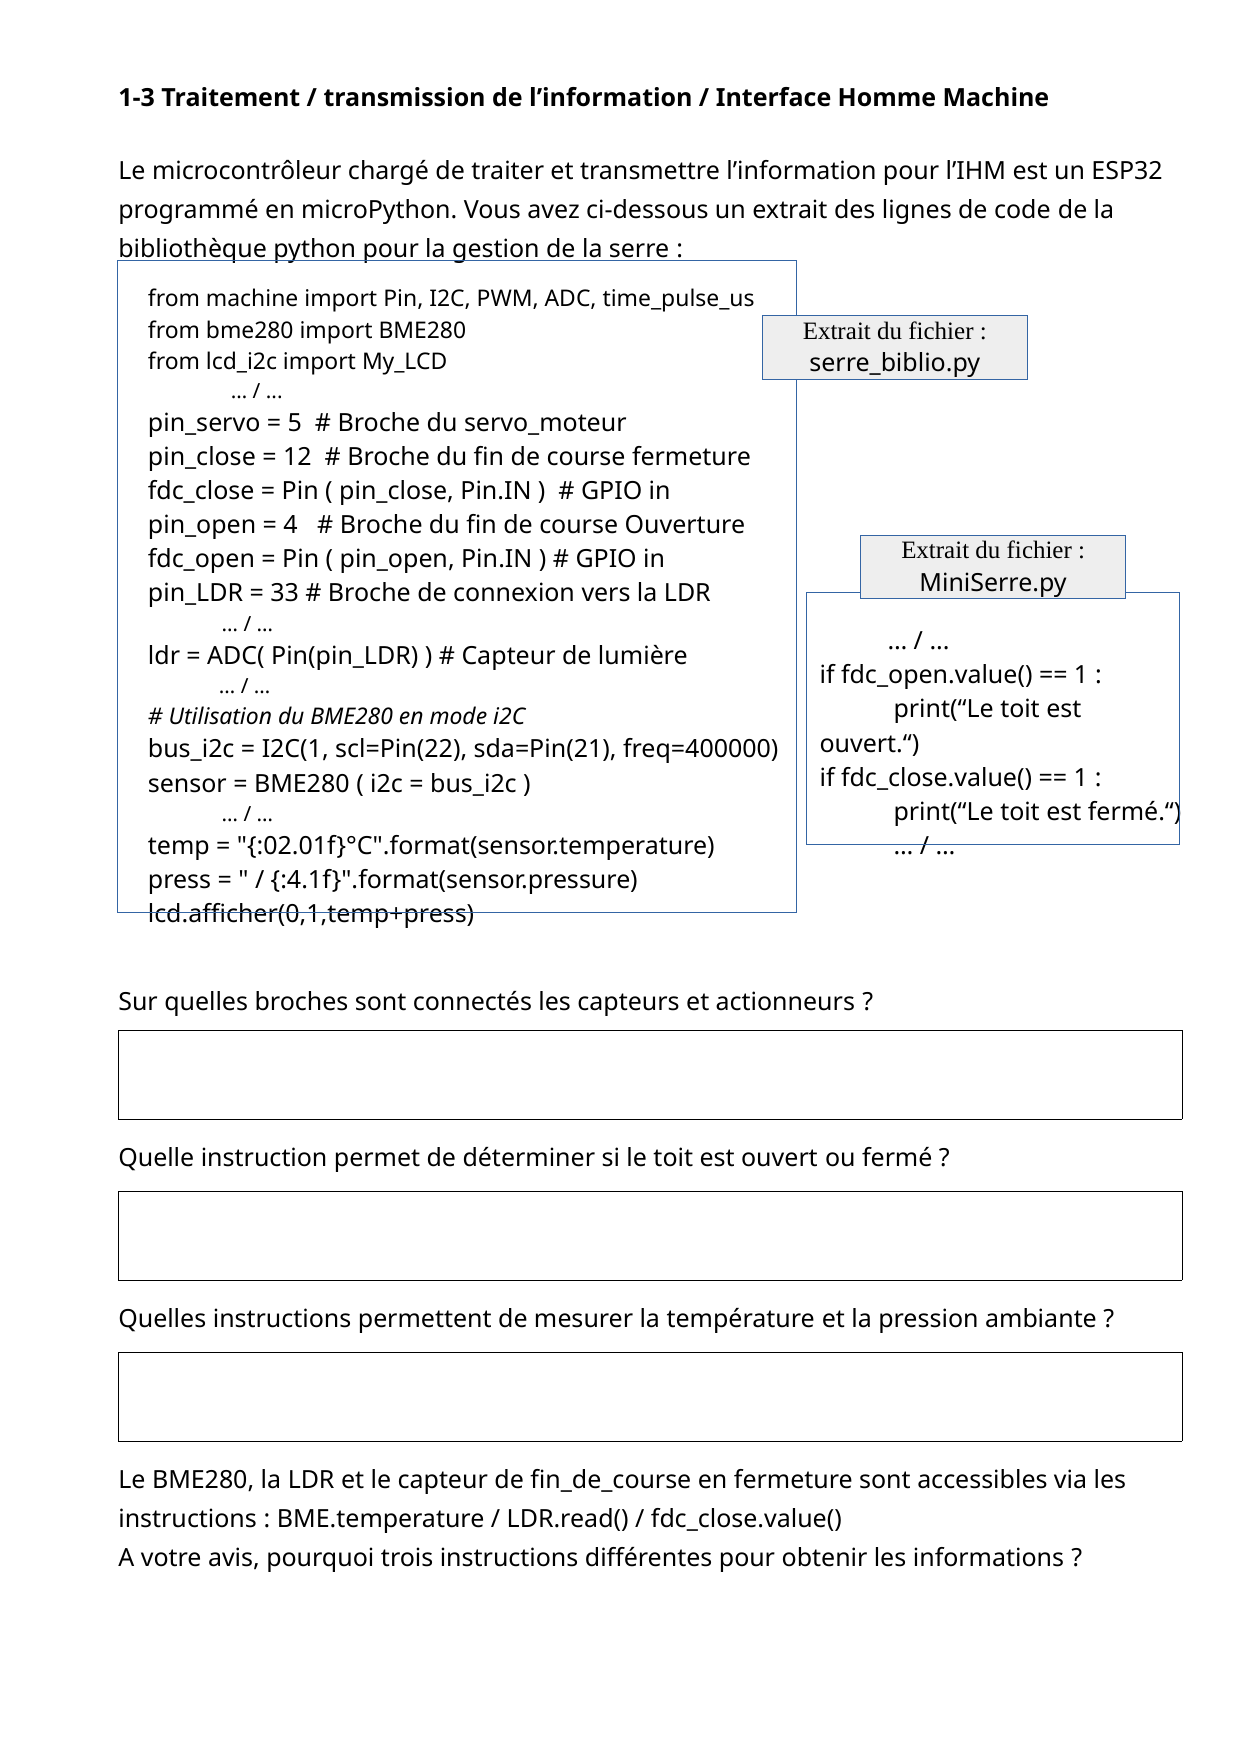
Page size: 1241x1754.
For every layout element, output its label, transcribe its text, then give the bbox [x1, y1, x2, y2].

text press = " / {:4.1f}".format(sensor.pressure) [148, 862, 790, 896]
text pin_servo = 5 # Broche du servo_moteur [148, 404, 790, 439]
text temp = "{:02.01f}°C".format(sensor.temperature) [148, 828, 790, 862]
table_header [119, 1353, 1182, 1441]
text … / … [118, 671, 790, 700]
text lcd.afficher(0,1,temp+press) [148, 896, 790, 912]
text fdc_close = Pin ( pin_close, Pin.IN ) # GPIO in [148, 473, 790, 507]
subtitle Quelle instruction permet de déterminer si le toit est ouvert ou fermé ? [118, 1139, 1182, 1173]
subtitle Le microcontrôleur chargé de traiter et transmettre l’information pour l’IHM est un ESP32 programmé en microPython. Vous avez ci-dessous un extrait des lignes de code de la bibliothèque python pour la gestion de la serre : [118, 152, 1182, 265]
text lcd.afficher(0,1,temp+press) [148, 913, 790, 930]
text … / ... [813, 623, 1179, 657]
table_header [119, 1192, 1182, 1280]
text from bme280 import BME280 [148, 314, 790, 345]
text fdc_open = Pin ( pin_open, Pin.IN ) # GPIO in [148, 541, 790, 575]
text … / … [148, 609, 790, 637]
text … / ... [118, 376, 790, 404]
subtitle Le BME280, la LDR et le capteur de fin_de_course en fermeture sont accessibles via les instructions : BME.temperature / LDR.read() / fdc_close.value() A votre avis, pourquoi trois instructions différentes pour obtenir les informations ? [118, 1462, 1182, 1574]
text print(“Le toit est fermé.“) [819, 793, 1179, 827]
text if fdc_open.value() == 1 : [819, 657, 1179, 691]
text from machine import Pin, I2C, PWM, ADC, time_pulse_us [148, 282, 790, 314]
text bus_i2c = I2C(1, scl=Pin(22), sda=Pin(21), freq=400000) [148, 731, 790, 765]
subtitle 1-3 Traitement / transmission de l’information / Interface Homme Machine [118, 80, 1182, 114]
subtitle Quelles instructions permettent de mesurer la température et la pression ambiante ? [118, 1301, 1182, 1335]
text ldr = ADC( Pin(pin_LDR) ) # Capteur de lumière [148, 637, 790, 671]
text sensor = BME280 ( i2c = bus_i2c ) [148, 765, 790, 799]
text from lcd_i2c import My_LCD [148, 345, 762, 376]
text pin_LDR = 33 # Broche de connexion vers la LDR [148, 575, 790, 609]
text pin_close = 12 # Broche du fin de course fermeture [148, 439, 790, 473]
text if fdc_close.value() == 1 : [819, 759, 1179, 793]
subtitle Sur quelles broches sont connectés les capteurs et actionneurs ? [118, 969, 1182, 1018]
text # Utilisation du BME280 en mode i2C [148, 700, 790, 731]
text print(“Le toit est ouvert.“) [819, 691, 1179, 759]
text … / … [148, 799, 790, 828]
table_header [119, 1031, 1182, 1118]
text … / … [819, 827, 1182, 861]
text pin_open = 4 # Broche du fin de course Ouverture [148, 507, 790, 541]
